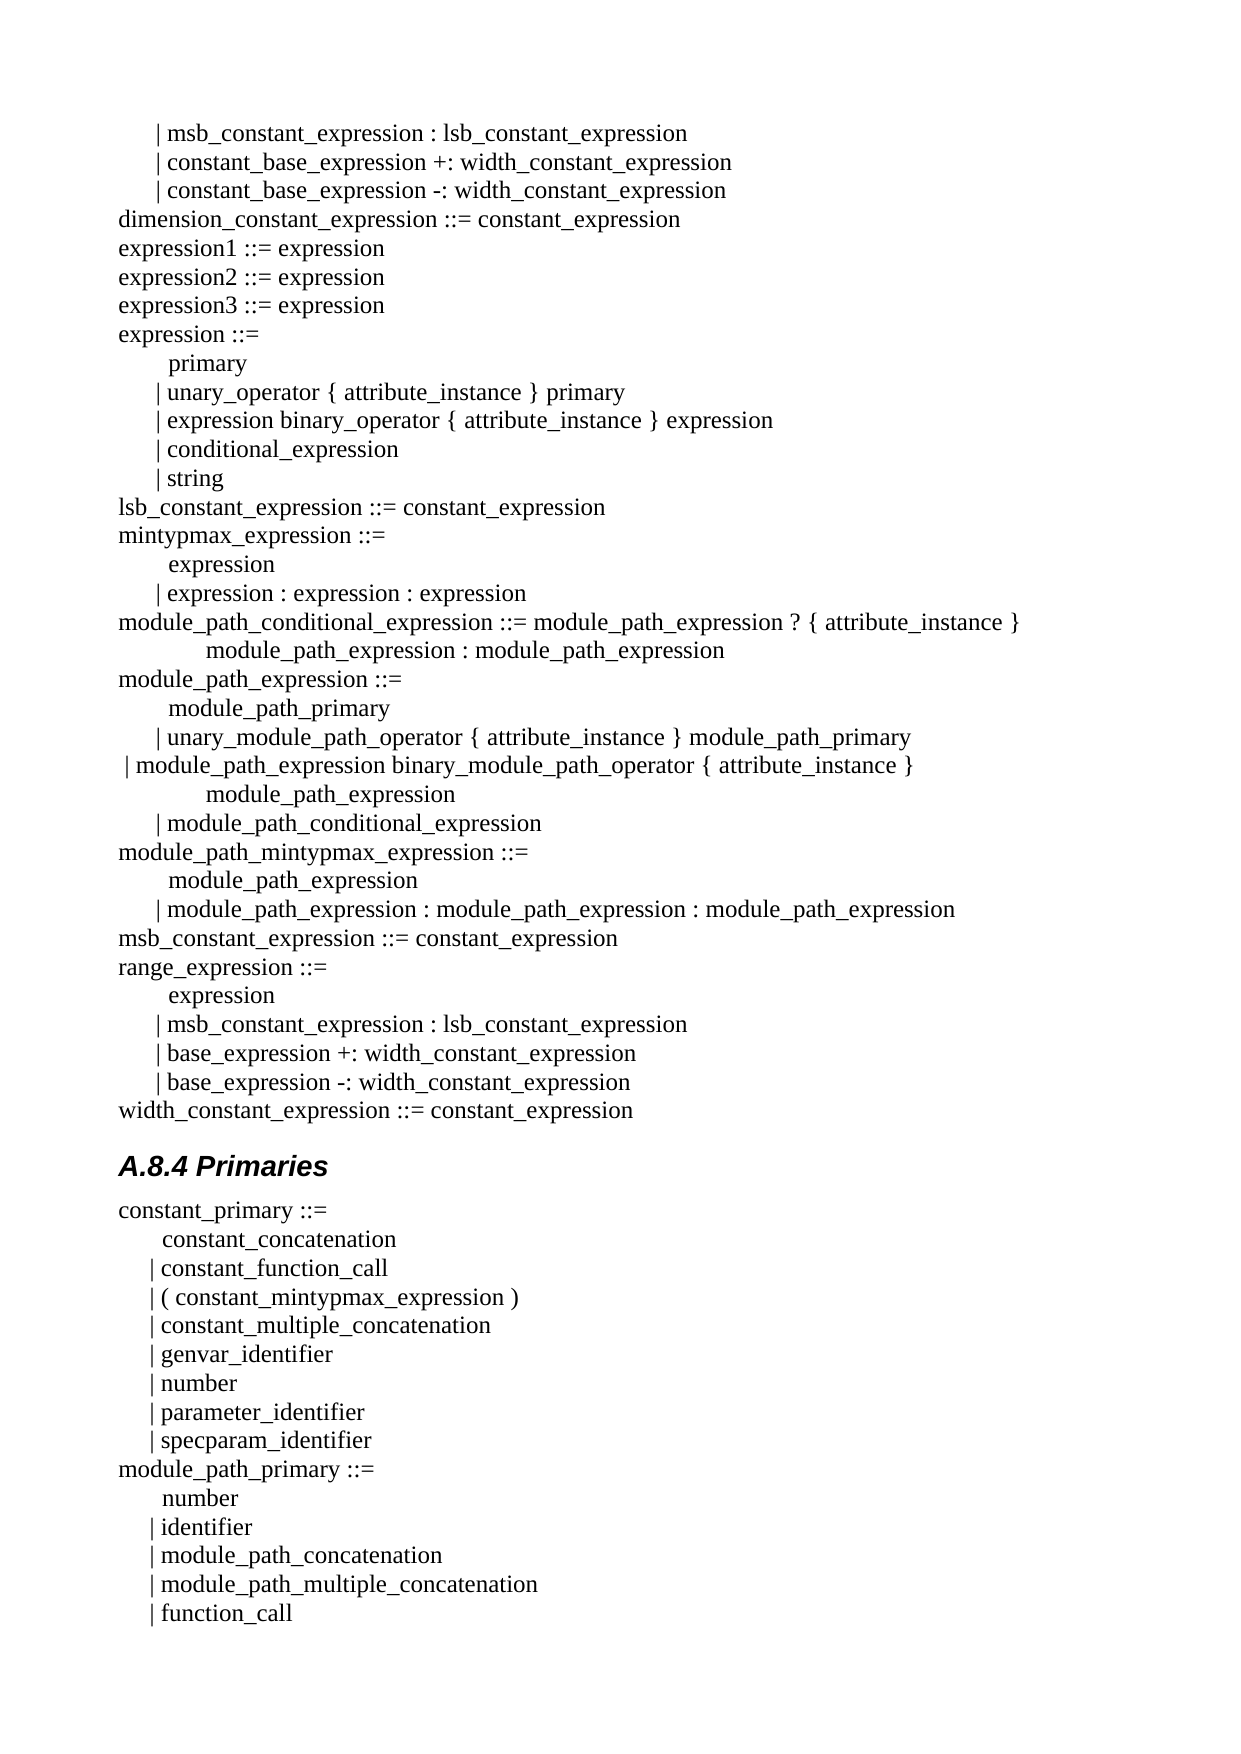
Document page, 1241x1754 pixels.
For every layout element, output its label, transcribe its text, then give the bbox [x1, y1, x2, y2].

text | unary_module_path_operator { attribute_instance } module_path_primary [118, 722, 1122, 751]
text | genvar_identifier [118, 1339, 1122, 1368]
text | module_path_expression binary_module_path_operator { attribute_instance } [118, 751, 1122, 779]
text module_path_primary ::= [118, 1454, 1122, 1483]
text | msb_constant_expression : lsb_constant_expression [118, 1009, 1122, 1038]
text | ( constant_mintypmax_expression ) [118, 1282, 1122, 1310]
text | unary_operator { attribute_instance } primary [118, 377, 1122, 406]
text module_path_conditional_expression ::= module_path_expression ? { attribute_instance } [118, 607, 1122, 636]
text | specparam_identifier [118, 1425, 1122, 1454]
text | expression binary_operator { attribute_instance } expression [118, 406, 1122, 434]
text | constant_base_expression -: width_constant_expression [118, 176, 1122, 204]
text | expression : expression : expression [118, 578, 1122, 607]
text module_path_mintypmax_expression ::= [118, 837, 1122, 866]
text | module_path_multiple_concatenation [118, 1569, 1122, 1598]
text width_constant_expression ::= constant_expression [118, 1096, 1122, 1124]
text | parameter_identifier [118, 1397, 1122, 1425]
text module_path_expression : module_path_expression [118, 636, 1122, 664]
text module_path_primary [118, 693, 1122, 722]
text expression [118, 549, 1122, 578]
text | msb_constant_expression : lsb_constant_expression [118, 118, 1122, 147]
text | identifier [118, 1512, 1122, 1540]
text range_expression ::= [118, 952, 1122, 981]
text dimension_constant_expression ::= constant_expression [118, 204, 1122, 233]
text | module_path_concatenation [118, 1540, 1122, 1569]
text | string [118, 463, 1122, 492]
text | number [118, 1368, 1122, 1397]
text lsb_constant_expression ::= constant_expression [118, 492, 1122, 521]
text | conditional_expression [118, 434, 1122, 463]
text msb_constant_expression ::= constant_expression [118, 923, 1122, 952]
text | base_expression -: width_constant_expression [118, 1067, 1122, 1096]
text module_path_expression ::= [118, 664, 1122, 693]
text | base_expression +: width_constant_expression [118, 1038, 1122, 1067]
text module_path_expression [118, 779, 1122, 808]
text | constant_base_expression +: width_constant_expression [118, 147, 1122, 176]
text expression1 ::= expression [118, 233, 1122, 262]
text | module_path_conditional_expression [118, 808, 1122, 837]
text number [118, 1483, 1122, 1512]
subtitle A.8.4 Primaries [118, 1149, 1122, 1183]
text primary [118, 348, 1122, 377]
text | constant_function_call [118, 1253, 1122, 1282]
text | function_call [118, 1598, 1122, 1627]
text expression ::= [118, 319, 1122, 348]
text expression3 ::= expression [118, 291, 1122, 319]
text expression2 ::= expression [118, 262, 1122, 291]
text mintypmax_expression ::= [118, 521, 1122, 549]
text constant_concatenation [118, 1224, 1122, 1253]
text constant_primary ::= [118, 1195, 1122, 1224]
text module_path_expression [118, 866, 1122, 894]
text | constant_multiple_concatenation [118, 1310, 1122, 1339]
text expression [118, 981, 1122, 1009]
text | module_path_expression : module_path_expression : module_path_expression [118, 894, 1122, 923]
